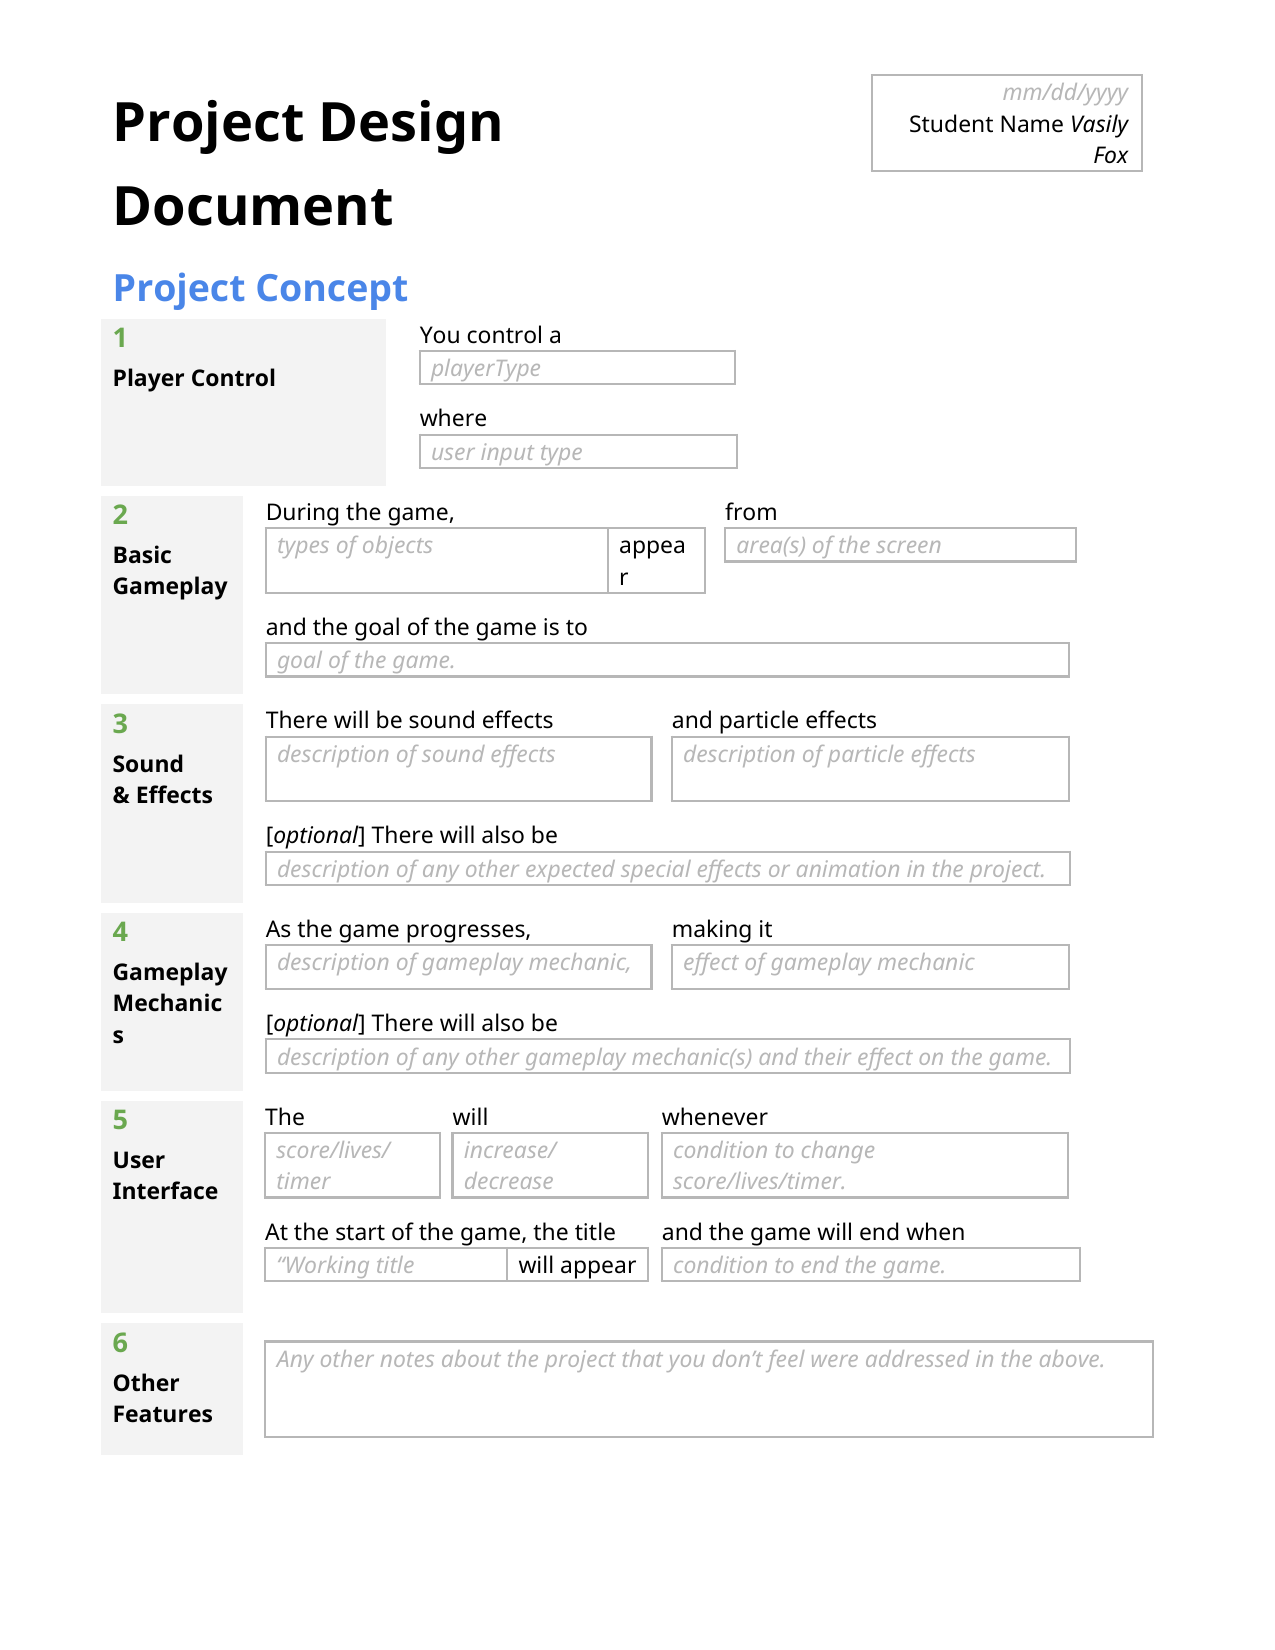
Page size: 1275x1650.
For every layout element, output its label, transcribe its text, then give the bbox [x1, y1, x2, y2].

table_header condition to end the game. [663, 1249, 1079, 1280]
table_header [243, 1101, 254, 1216]
table_header description of any other expected special effects or animation in the project. [267, 853, 1069, 884]
table_header “Working title [266, 1249, 506, 1280]
table_header whenever [650, 1101, 1121, 1216]
table_header will appear [508, 1249, 647, 1280]
table_cell where [408, 402, 1076, 486]
table_header and particle effects [660, 704, 1076, 819]
table_header [243, 1323, 254, 1455]
table_cell and the goal of the game is to [254, 611, 1076, 694]
table_header Project Design Document [101, 57, 809, 242]
table_cell [243, 1007, 254, 1091]
table_header condition to change score/lives/timer. [663, 1134, 1067, 1196]
table_header As the game progresses, [254, 913, 660, 1007]
table_header 4 Gameplay Mechanics [101, 913, 243, 1091]
table_cell [243, 611, 254, 694]
table_header 2 Basic Gameplay [101, 496, 243, 694]
table_cell [243, 819, 254, 903]
table_header description of particle effects [673, 738, 1068, 800]
table_header increase/decrease [454, 1134, 647, 1196]
table_header area(s) of the screen [726, 529, 1075, 560]
table_header will [441, 1101, 650, 1216]
table_header description of sound effects [267, 738, 650, 800]
table_cell [optional] There will also be [254, 1007, 1076, 1091]
table_header types of objects [267, 529, 607, 592]
table_header effect of gameplay mechanic [673, 946, 1068, 988]
table_header appear [609, 529, 704, 592]
table_header Any other notes about the project that you don’t feel were addressed in the above. [266, 1343, 1152, 1436]
table_header making it [660, 913, 1076, 1007]
table_header The [254, 1101, 441, 1216]
table_header [243, 704, 254, 819]
table_header score/lives/timer [266, 1134, 439, 1196]
table_cell At the start of the game, the title [254, 1216, 650, 1313]
table_header playerType [421, 352, 734, 383]
table_header description of gameplay mechanic, [267, 946, 650, 988]
table_cell and the game will end when [650, 1216, 1121, 1313]
table_cell You control a [408, 319, 1076, 402]
table_header user input type [421, 436, 736, 467]
table_header 3 Sound & Effects [101, 704, 243, 903]
table_cell [optional] There will also be [254, 819, 1076, 903]
table_cell [386, 402, 408, 486]
table_cell [243, 1216, 254, 1313]
table_header During the game, [254, 496, 714, 611]
table_header mm/dd/yyyy Student Name Vasily Fox [873, 76, 1141, 170]
table_cell 1 Player Control [101, 319, 386, 486]
table_header [243, 496, 254, 611]
table_header There will be sound effects [254, 704, 660, 819]
table_header [809, 57, 1148, 242]
table_header Project Concept [101, 261, 590, 318]
table_header [254, 1323, 1165, 1455]
table_header [243, 913, 254, 1007]
table_header description of any other gameplay mechanic(s) and their effect on the game. [267, 1040, 1069, 1072]
table_header from [714, 496, 1076, 611]
table_header 5 User Interface [101, 1101, 243, 1313]
table_header goal of the game. [267, 644, 1068, 675]
table_cell [386, 319, 408, 402]
table_header 6 Other Features [101, 1323, 243, 1455]
